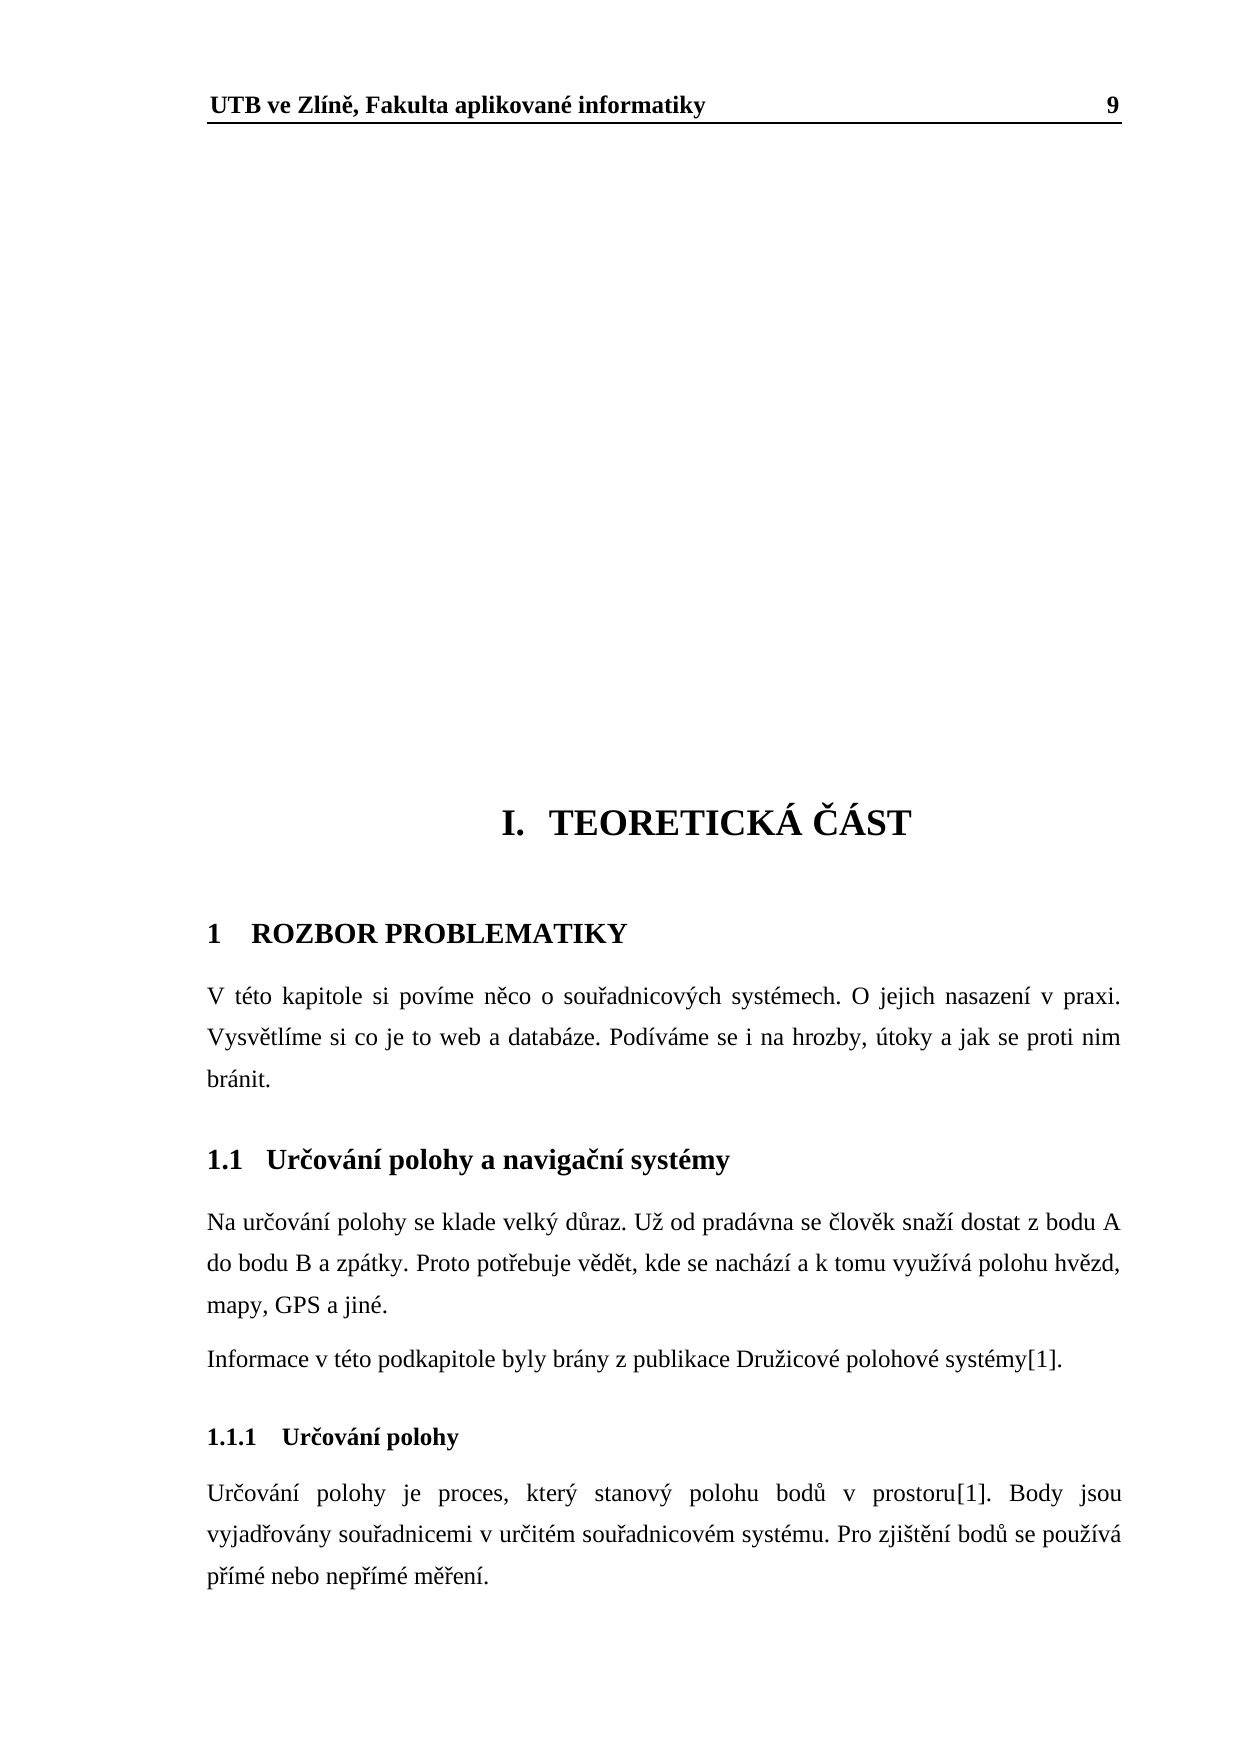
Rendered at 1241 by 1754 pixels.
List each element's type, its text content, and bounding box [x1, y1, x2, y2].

text V této kapitole si povíme něco o souřadnicových systémech. O jejich nasazení v praxi. Vysvětlíme si co je to web a databáze. Podíváme se i na hrozby, útoky a jak se proti nim bránit. [207, 982, 1122, 1093]
subtitle Určování polohy a navigační systémy [207, 1143, 1122, 1175]
text Na určování polohy se klade velký důraz. Už od pradávna se člověk snaží dostat z bodu A do bodu B a zpátky. Proto potřebuje vědět, kde se nachází a k tomu využívá polohu hvězd, mapy, GPS a jiné. [207, 1208, 1122, 1318]
table_header [207, 177, 543, 843]
text Určování polohy je proces, který stanový polohu bodů v prostoru[1]. Body jsou vyjadřovány souřadnicemi v určitém souřadnicovém systému. Pro zjištění bodů se používá přímé nebo nepřímé měření. [207, 1479, 1122, 1590]
text Informace v této podkapitole byly brány z publikace Družicové polohové systémy[1]. [207, 1346, 1122, 1373]
subtitle Určování polohy [207, 1423, 1122, 1451]
subtitle Rozbor problematiky [207, 917, 1122, 950]
table_header Teoretická část [543, 177, 1122, 843]
